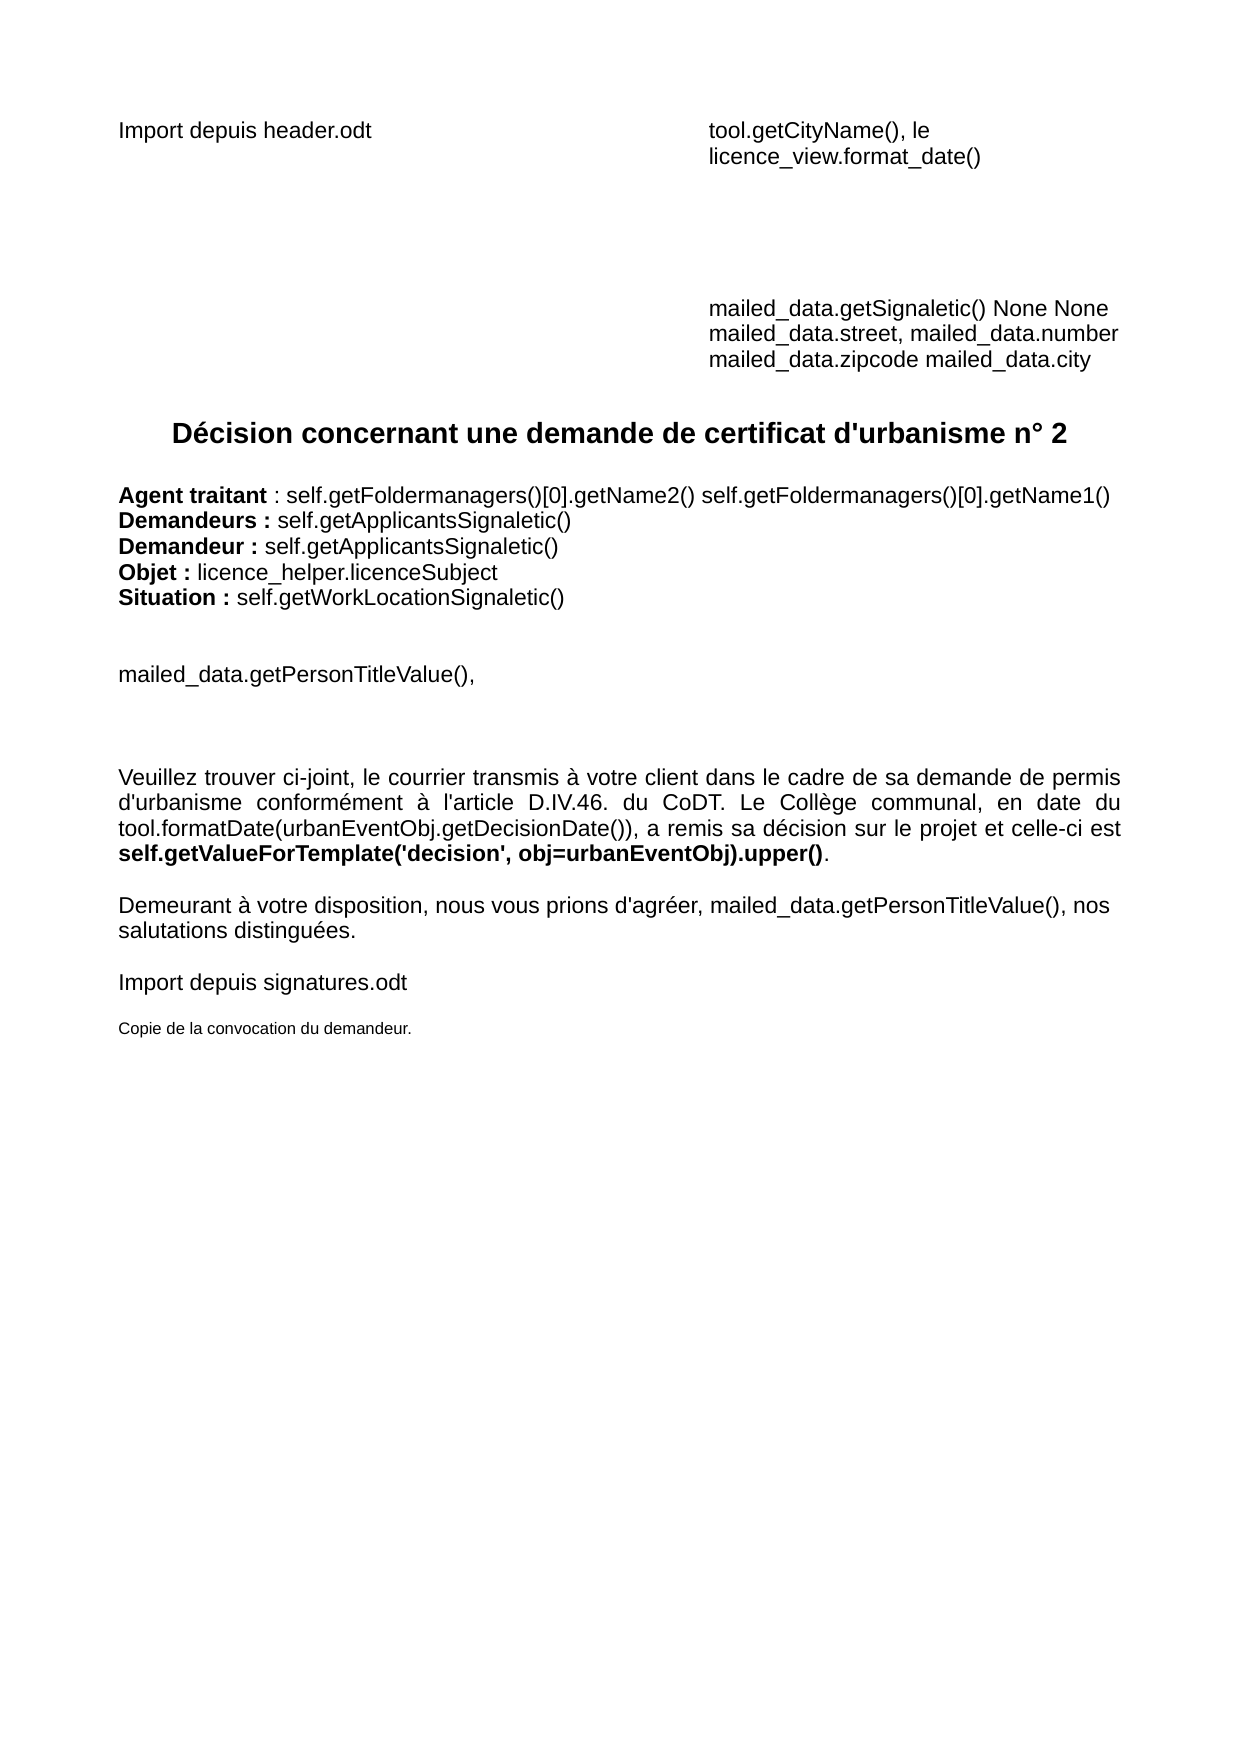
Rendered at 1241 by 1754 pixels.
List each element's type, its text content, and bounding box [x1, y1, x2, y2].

text Objet : licence_helper.licenceSubject [118, 559, 1122, 585]
title Décision concernant une demande de certificat d'urbanisme n° 2 [118, 417, 1122, 450]
text Demeurant à votre disposition, nous vous prions d'agréer, mailed_data.getPersonTitleValue(), nos salutations distinguées. [118, 892, 1122, 944]
text mailed_data.getPersonTitleValue(), [118, 662, 1122, 687]
table_header Import depuis header.odt [118, 118, 708, 384]
text Copie de la convocation du demandeur. [118, 1019, 1122, 1038]
text Demandeurs : self.getApplicantsSignaletic() [118, 508, 1122, 534]
text Situation : self.getWorkLocationSignaletic() [118, 585, 1122, 611]
table_header tool.getCityName(), le licence_view.format_date() mailed_data.getSignaletic() None None mailed_data.street, mailed_data.number mailed_data.zipcode mailed_data.city [709, 118, 1123, 384]
text Demandeur : self.getApplicantsSignaletic() [118, 534, 1122, 559]
text Import depuis signatures.odt [118, 969, 1122, 995]
text Veuillez trouver ci-joint, le courrier transmis à votre client dans le cadre de sa demande de permis d'urbanisme conformément à l'article D.IV.46. du CoDT. Le Collège communal, en date du tool.formatDate(urbanEventObj.getDecisionDate()), a remis sa décision sur le projet et celle-ci est self.getValueForTemplate('decision', obj=urbanEventObj).upper(). [118, 764, 1122, 867]
text Agent traitant : self.getFoldermanagers()[0].getName2() self.getFoldermanagers()[0].getName1() [118, 482, 1122, 508]
